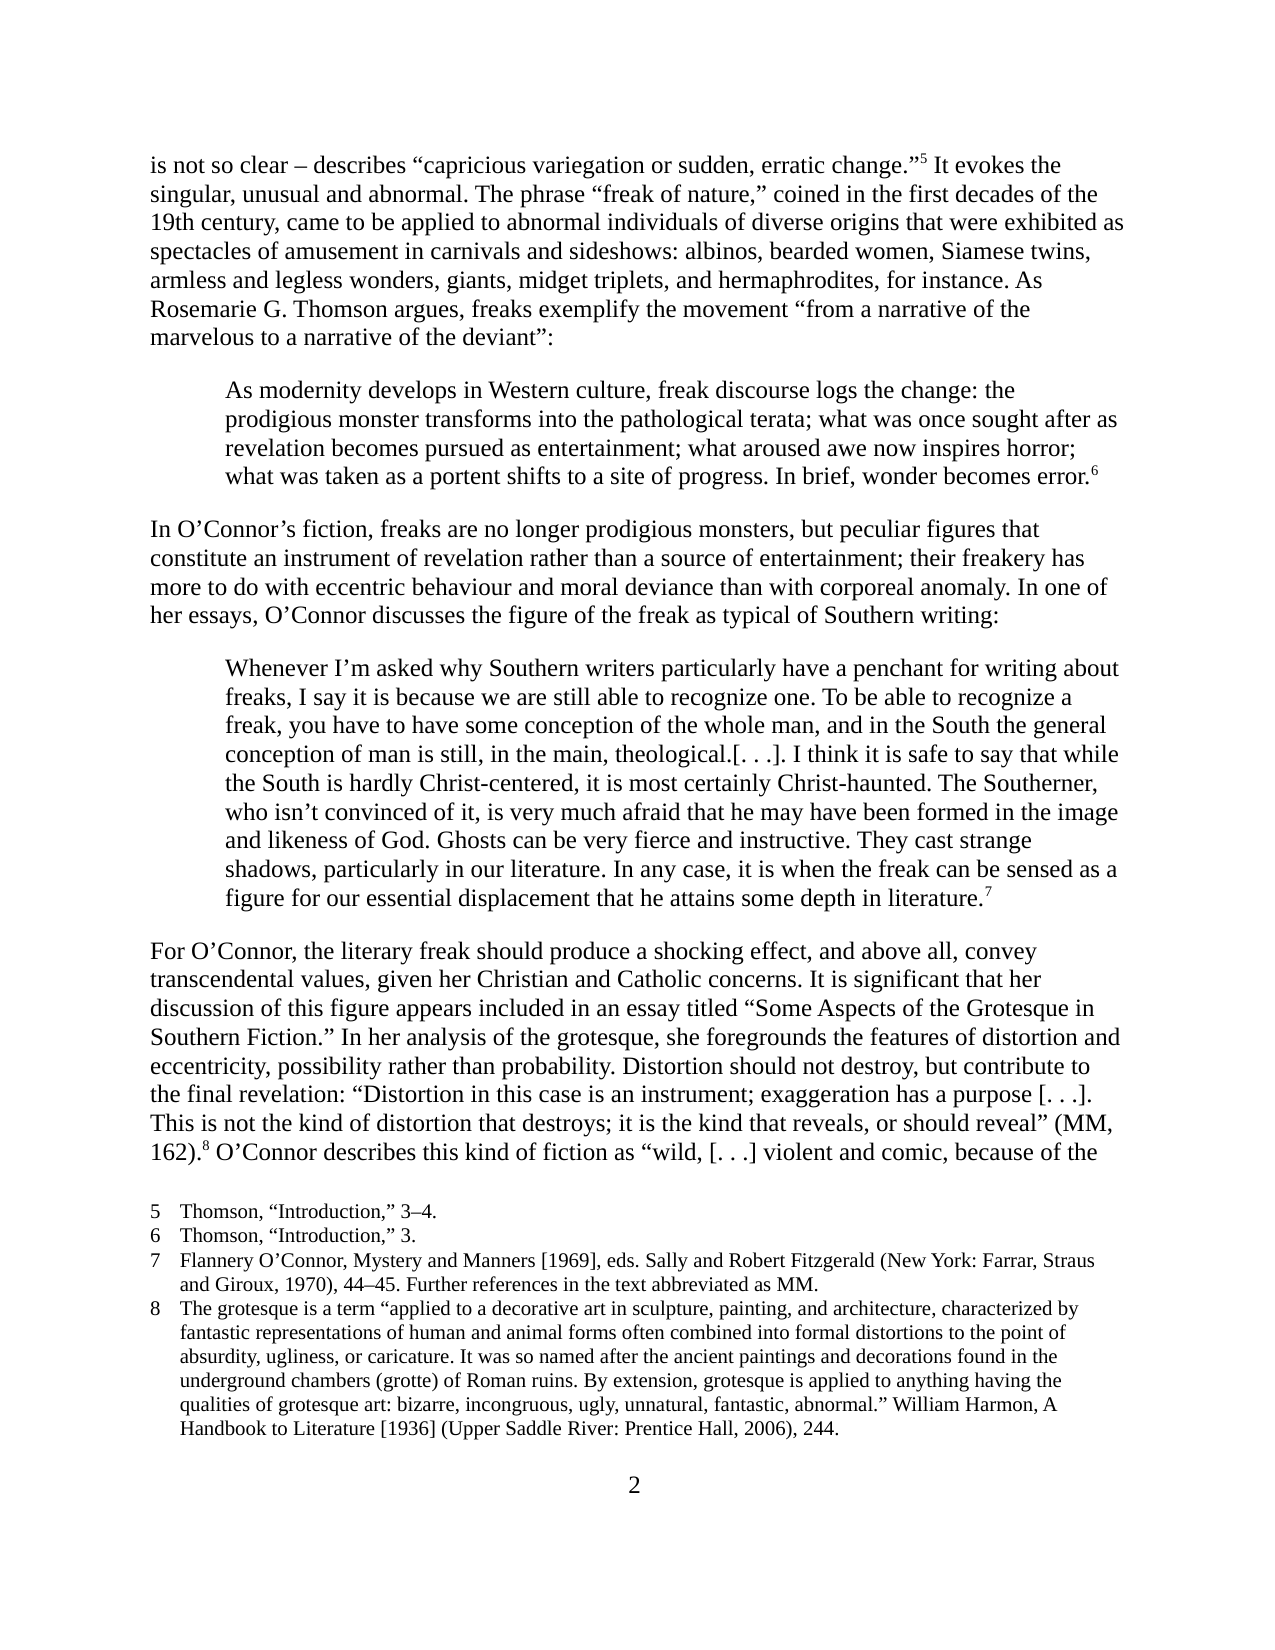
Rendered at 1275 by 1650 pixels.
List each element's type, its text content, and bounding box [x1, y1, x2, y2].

text In O’Connor’s fiction, freaks are no longer prodigious monsters, but peculiar figures that constitute an instrument of revelation rather than a source of entertainment; their freakery has more to do with eccentric behaviour and moral deviance than with corporeal anomaly. In one of her essays, O’Connor discusses the figure of the freak as typical of Southern writing: [150, 514, 1125, 629]
text Thomson, “Introduction,” 3–4. [150, 1199, 1125, 1223]
text Thomson, “Introduction,” 3. [150, 1223, 1125, 1247]
text As modernity develops in Western culture, freak discourse logs the change: the prodigious monster transforms into the pathological terata; what was once sought after as revelation becomes pursued as entertainment; what aroused awe now inspires horror; what was taken as a portent shifts to a site of progress. In brief, wonder becomes error. [225, 375, 1125, 490]
text Flannery O’Connor, Mystery and Manners [1969], eds. Sally and Robert Fitzgerald (New York: Farrar, Straus and Giroux, 1970), 44–45. Further references in the text abbreviated as MM. [150, 1247, 1125, 1296]
text For O’Connor, the literary freak should produce a shocking effect, and above all, convey transcendental values, given her Christian and Catholic concerns. It is significant that her discussion of this figure appears included in an essay titled “Some Aspects of the Grotesque in Southern Fiction.” In her analysis of the grotesque, she foregrounds the features of distortion and eccentricity, possibility rather than probability. Distortion should not destroy, but contribute to the final revelation: “Distortion in this case is an instrument; exaggeration has a purpose [. . .]. This is not the kind of distortion that destroys; it is the kind that reveals, or should reveal” (MM, 162). O’Connor describes this kind of fiction as “wild, [. . .] violent and comic, because of the [150, 936, 1125, 1166]
text is not so clear – describes “capricious variegation or sudden, erratic change.” It evokes the singular, unusual and abnormal. The phrase “freak of nature,” coined in the first decades of the 19th century, came to be applied to abnormal individuals of diverse origins that were exhibited as spectacles of amusement in carnivals and sideshows: albinos, bearded women, Siamese twins, armless and legless wonders, giants, midget triplets, and hermaphrodites, for instance. As Rosemarie G. Thomson argues, freaks exemplify the movement “from a narrative of the marvelous to a narrative of the deviant”: [150, 150, 1125, 351]
text The grotesque is a term “applied to a decorative art in sculpture, painting, and architecture, characterized by fantastic representations of human and animal forms often combined into formal distortions to the point of absurdity, ugliness, or caricature. It was so named after the ancient paintings and decorations found in the underground chambers (grotte) of Roman ruins. By extension, grotesque is applied to anything having the qualities of grotesque art: bizarre, incongruous, ugly, unnatural, fantastic, abnormal.” William Harmon, A Handbook to Literature [1936] (Upper Saddle River: Prentice Hall, 2006), 244. [150, 1296, 1125, 1440]
text Whenever I’m asked why Southern writers particularly have a penchant for writing about freaks, I say it is because we are still able to recognize one. To be able to recognize a freak, you have to have some conception of the whole man, and in the South the general conception of man is still, in the main, theological.[. . .]. I think it is safe to say that while the South is hardly Christ-centered, it is most certainly Christ-haunted. The Southerner, who isn’t convinced of it, is very much afraid that he may have been formed in the image and likeness of God. Ghosts can be very fierce and instructive. They cast strange shadows, particularly in our literature. In any case, it is when the freak can be sensed as a figure for our essential displacement that he attains some depth in literature. [225, 653, 1125, 912]
